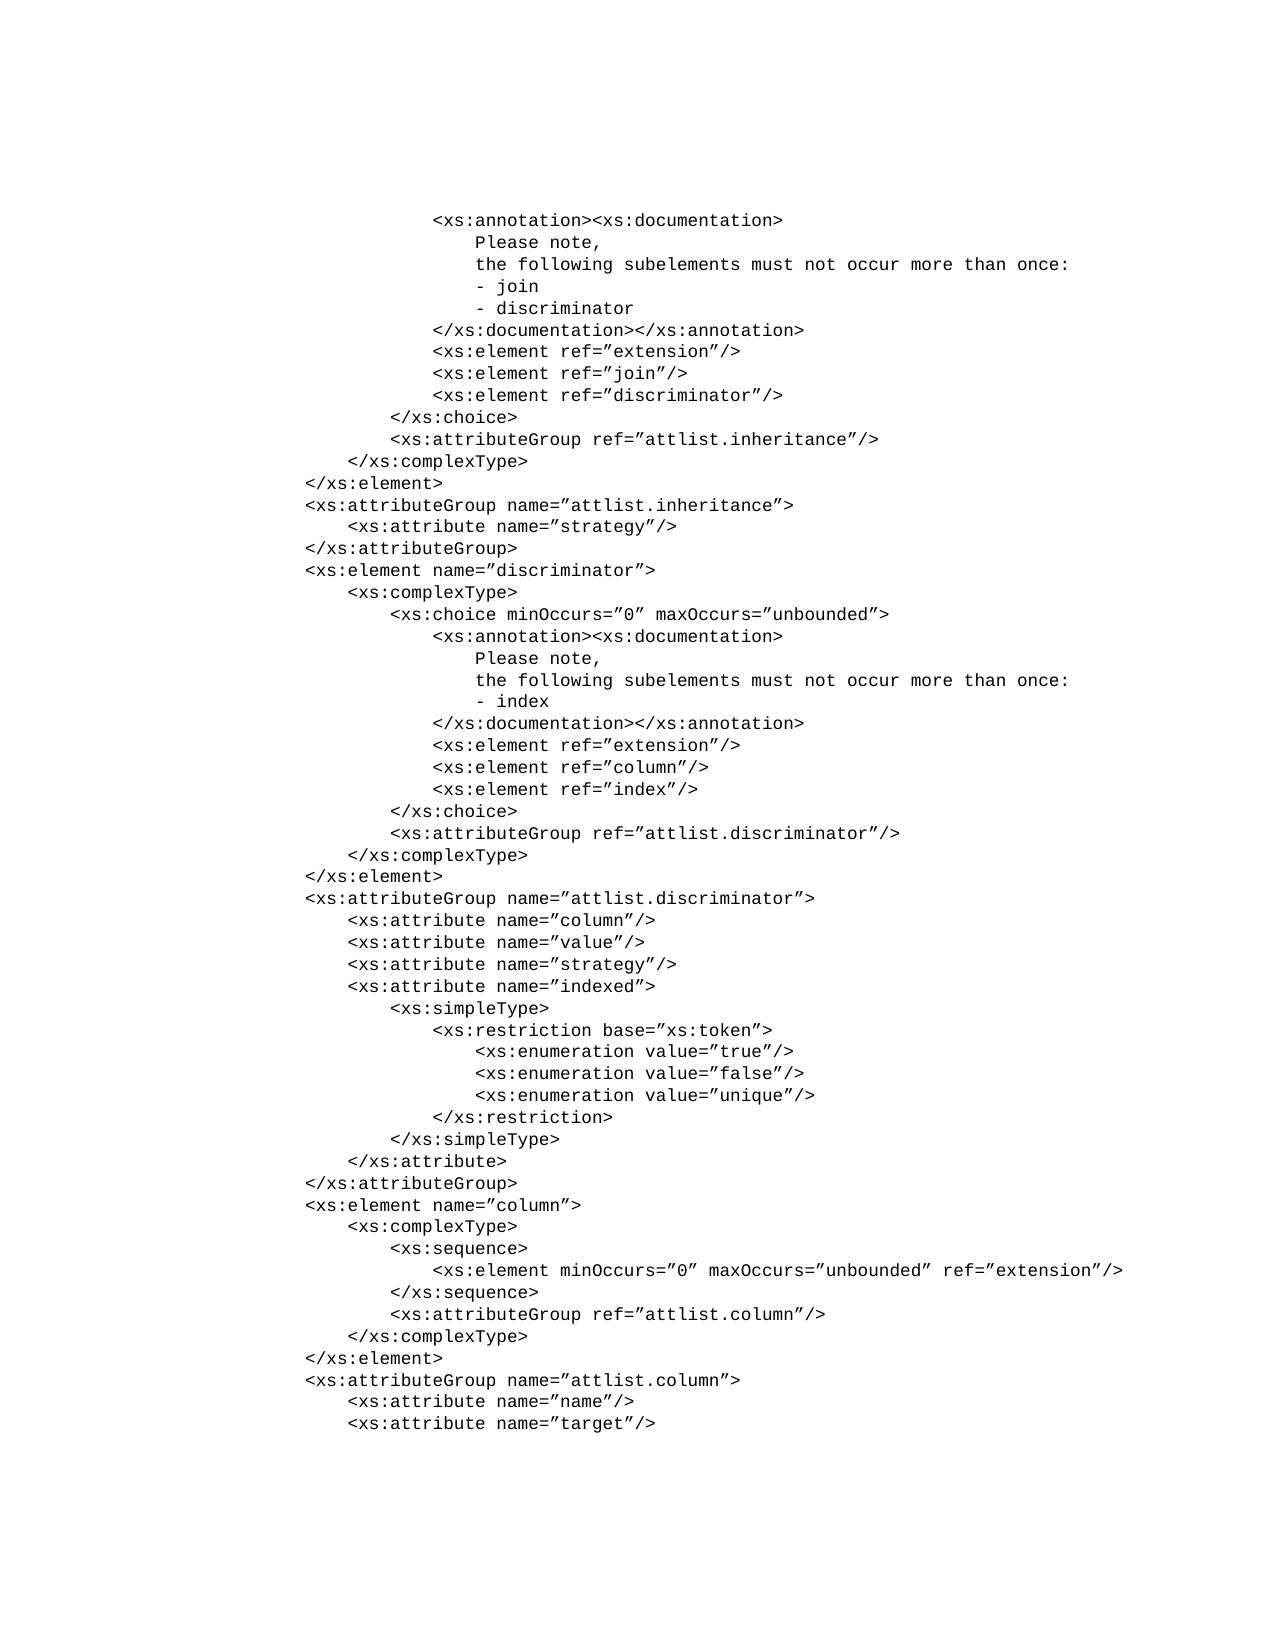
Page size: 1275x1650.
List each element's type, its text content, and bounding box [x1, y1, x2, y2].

text <xs:annotation><xs:documentation> [262, 210, 1125, 232]
text </xs:complexType> [262, 1326, 1125, 1347]
text <xs:simpleType> [262, 997, 1125, 1019]
text <xs:attribute name=”name”/> [262, 1391, 1125, 1413]
text <xs:attributeGroup ref=”attlist.discriminator”/> [262, 822, 1125, 844]
text the following subelements must not occur more than once: [262, 254, 1125, 276]
text the following subelements must not occur more than once: [262, 669, 1125, 691]
text <xs:complexType> [262, 582, 1125, 604]
text </xs:attributeGroup> [262, 538, 1125, 560]
text Please note, [262, 647, 1125, 669]
text <xs:attribute name=”value”/> [262, 932, 1125, 954]
text <xs:choice minOccurs=”0” maxOccurs=”unbounded”> [262, 604, 1125, 626]
text - join [262, 276, 1125, 297]
text <xs:complexType> [262, 1216, 1125, 1238]
text <xs:element minOccurs=”0” maxOccurs=”unbounded” ref=”extension”/> [262, 1260, 1125, 1282]
text <xs:restriction base=”xs:token”> [262, 1019, 1125, 1041]
text <xs:attributeGroup ref=”attlist.column”/> [262, 1304, 1125, 1326]
text - index [262, 691, 1125, 713]
text </xs:complexType> [262, 844, 1125, 866]
text </xs:choice> [262, 801, 1125, 822]
text <xs:attributeGroup ref=”attlist.inheritance”/> [262, 429, 1125, 451]
text </xs:attributeGroup> [262, 1172, 1125, 1194]
text Please note, [262, 232, 1125, 254]
text <xs:attribute name=”column”/> [262, 910, 1125, 932]
text </xs:simpleType> [262, 1129, 1125, 1151]
text <xs:element ref=”index”/> [262, 779, 1125, 801]
text <xs:sequence> [262, 1238, 1125, 1260]
text <xs:attributeGroup name=”attlist.column”> [262, 1369, 1125, 1391]
text <xs:element ref=”discriminator”/> [262, 385, 1125, 407]
text <xs:annotation><xs:documentation> [262, 626, 1125, 647]
text </xs:element> [262, 472, 1125, 494]
text </xs:documentation></xs:annotation> [262, 713, 1125, 735]
text <xs:enumeration value=”unique”/> [262, 1085, 1125, 1107]
text <xs:element ref=”column”/> [262, 757, 1125, 779]
text </xs:element> [262, 1347, 1125, 1369]
text <xs:attribute name=”indexed”> [262, 976, 1125, 997]
text <xs:element ref=”extension”/> [262, 735, 1125, 757]
text <xs:attributeGroup name=”attlist.inheritance”> [262, 494, 1125, 516]
text </xs:documentation></xs:annotation> [262, 319, 1125, 341]
text </xs:choice> [262, 407, 1125, 429]
text </xs:sequence> [262, 1282, 1125, 1304]
text <xs:enumeration value=”true”/> [262, 1041, 1125, 1063]
text <xs:element ref=”extension”/> [262, 341, 1125, 363]
text <xs:attributeGroup name=”attlist.discriminator”> [262, 888, 1125, 910]
text </xs:attribute> [262, 1151, 1125, 1172]
text <xs:element name=”discriminator”> [262, 560, 1125, 582]
text </xs:complexType> [262, 451, 1125, 472]
text <xs:element name=”column”> [262, 1194, 1125, 1216]
text <xs:element ref=”join”/> [262, 363, 1125, 385]
text <xs:enumeration value=”false”/> [262, 1063, 1125, 1085]
text </xs:restriction> [262, 1107, 1125, 1129]
text <xs:attribute name=”strategy”/> [262, 516, 1125, 538]
text </xs:element> [262, 866, 1125, 888]
text - discriminator [262, 297, 1125, 319]
text <xs:attribute name=”target”/> [262, 1413, 1125, 1435]
text <xs:attribute name=”strategy”/> [262, 954, 1125, 976]
